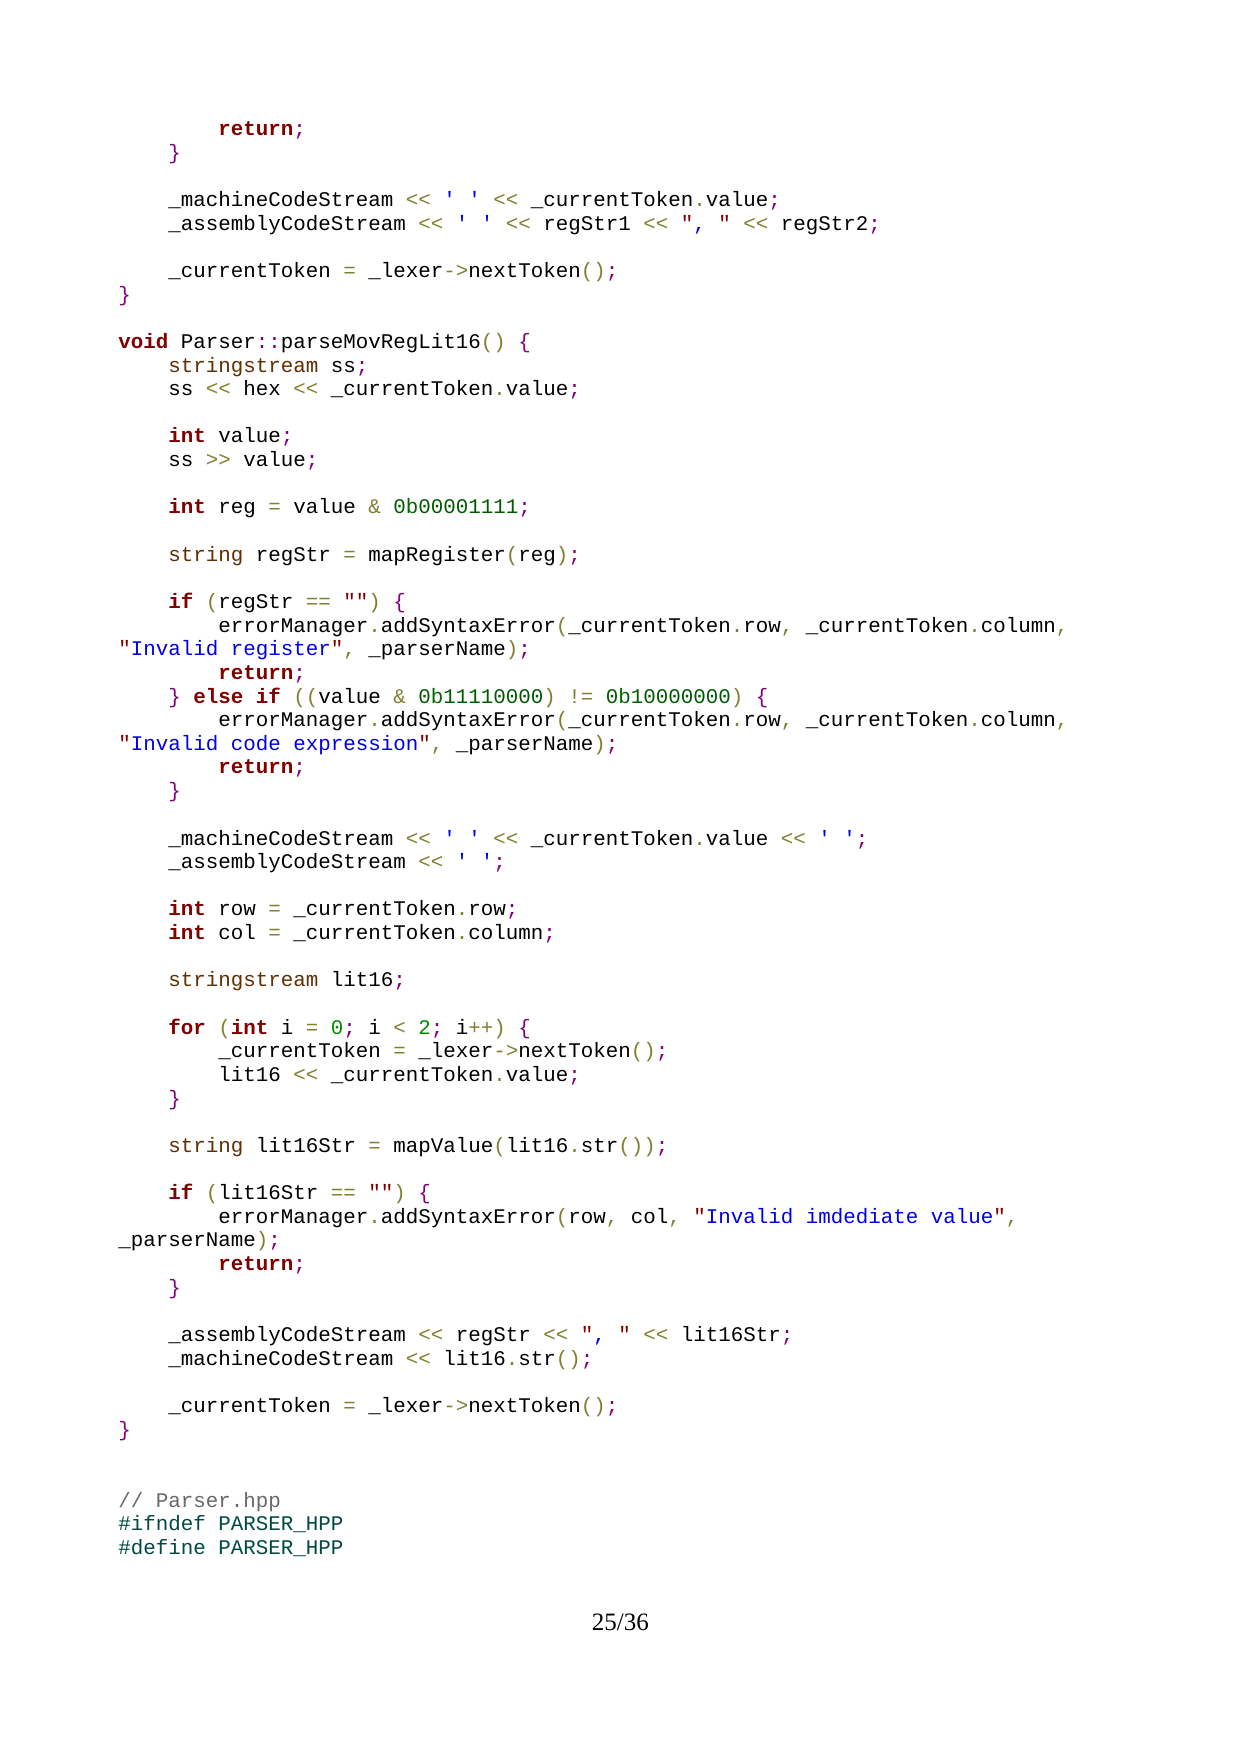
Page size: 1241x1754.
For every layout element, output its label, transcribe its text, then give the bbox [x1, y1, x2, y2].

text errorManager.addSyntaxError(_currentToken.row, _currentToken.column, "Invalid code expression", _parserName); [118, 709, 1122, 757]
text return; [118, 118, 1122, 142]
text _currentToken = _lexer->nextToken(); [118, 1040, 1122, 1064]
text errorManager.addSyntaxError(row, col, "Invalid imdediate value", _parserName); [118, 1206, 1122, 1253]
text stringstream lit16; [118, 969, 1122, 993]
text } [118, 1277, 1122, 1300]
text ss >> value; [118, 449, 1122, 473]
text _currentToken = _lexer->nextToken(); [118, 260, 1122, 284]
text string regStr = mapRegister(reg); [118, 544, 1122, 567]
text return; [118, 662, 1122, 686]
text // Parser.hpp [118, 1489, 1122, 1513]
text int row = _currentToken.row; [118, 898, 1122, 922]
text lit16 << _currentToken.value; [118, 1064, 1122, 1088]
text } [118, 1419, 1122, 1442]
text int value; [118, 426, 1122, 449]
text return; [118, 1253, 1122, 1277]
text _assemblyCodeStream << regStr << ", " << lit16Str; [118, 1324, 1122, 1348]
text } [118, 142, 1122, 165]
text #ifndef PARSER_HPP [118, 1513, 1122, 1537]
text } [118, 1088, 1122, 1111]
text void Parser::parseMovRegLit16() { [118, 331, 1122, 354]
text stringstream ss; [118, 354, 1122, 378]
text } else if ((value & 0b11110000) != 0b10000000) { [118, 686, 1122, 709]
text if (regStr == "") { [118, 591, 1122, 615]
text ss << hex << _currentToken.value; [118, 378, 1122, 402]
text _currentToken = _lexer->nextToken(); [118, 1395, 1122, 1419]
text int col = _currentToken.column; [118, 922, 1122, 946]
text _machineCodeStream << lit16.str(); [118, 1348, 1122, 1371]
text _machineCodeStream << ' ' << _currentToken.value << ' '; [118, 827, 1122, 851]
text string lit16Str = mapValue(lit16.str()); [118, 1135, 1122, 1158]
text #define PARSER_HPP [118, 1537, 1122, 1561]
text _assemblyCodeStream << ' ' << regStr1 << ", " << regStr2; [118, 213, 1122, 236]
text } [118, 284, 1122, 307]
text _assemblyCodeStream << ' '; [118, 851, 1122, 875]
text if (lit16Str == "") { [118, 1182, 1122, 1206]
text for (int i = 0; i < 2; i++) { [118, 1017, 1122, 1040]
text _machineCodeStream << ' ' << _currentToken.value; [118, 189, 1122, 213]
text int reg = value & 0b00001111; [118, 496, 1122, 520]
text } [118, 780, 1122, 804]
text return; [118, 757, 1122, 780]
text errorManager.addSyntaxError(_currentToken.row, _currentToken.column, "Invalid register", _parserName); [118, 615, 1122, 662]
